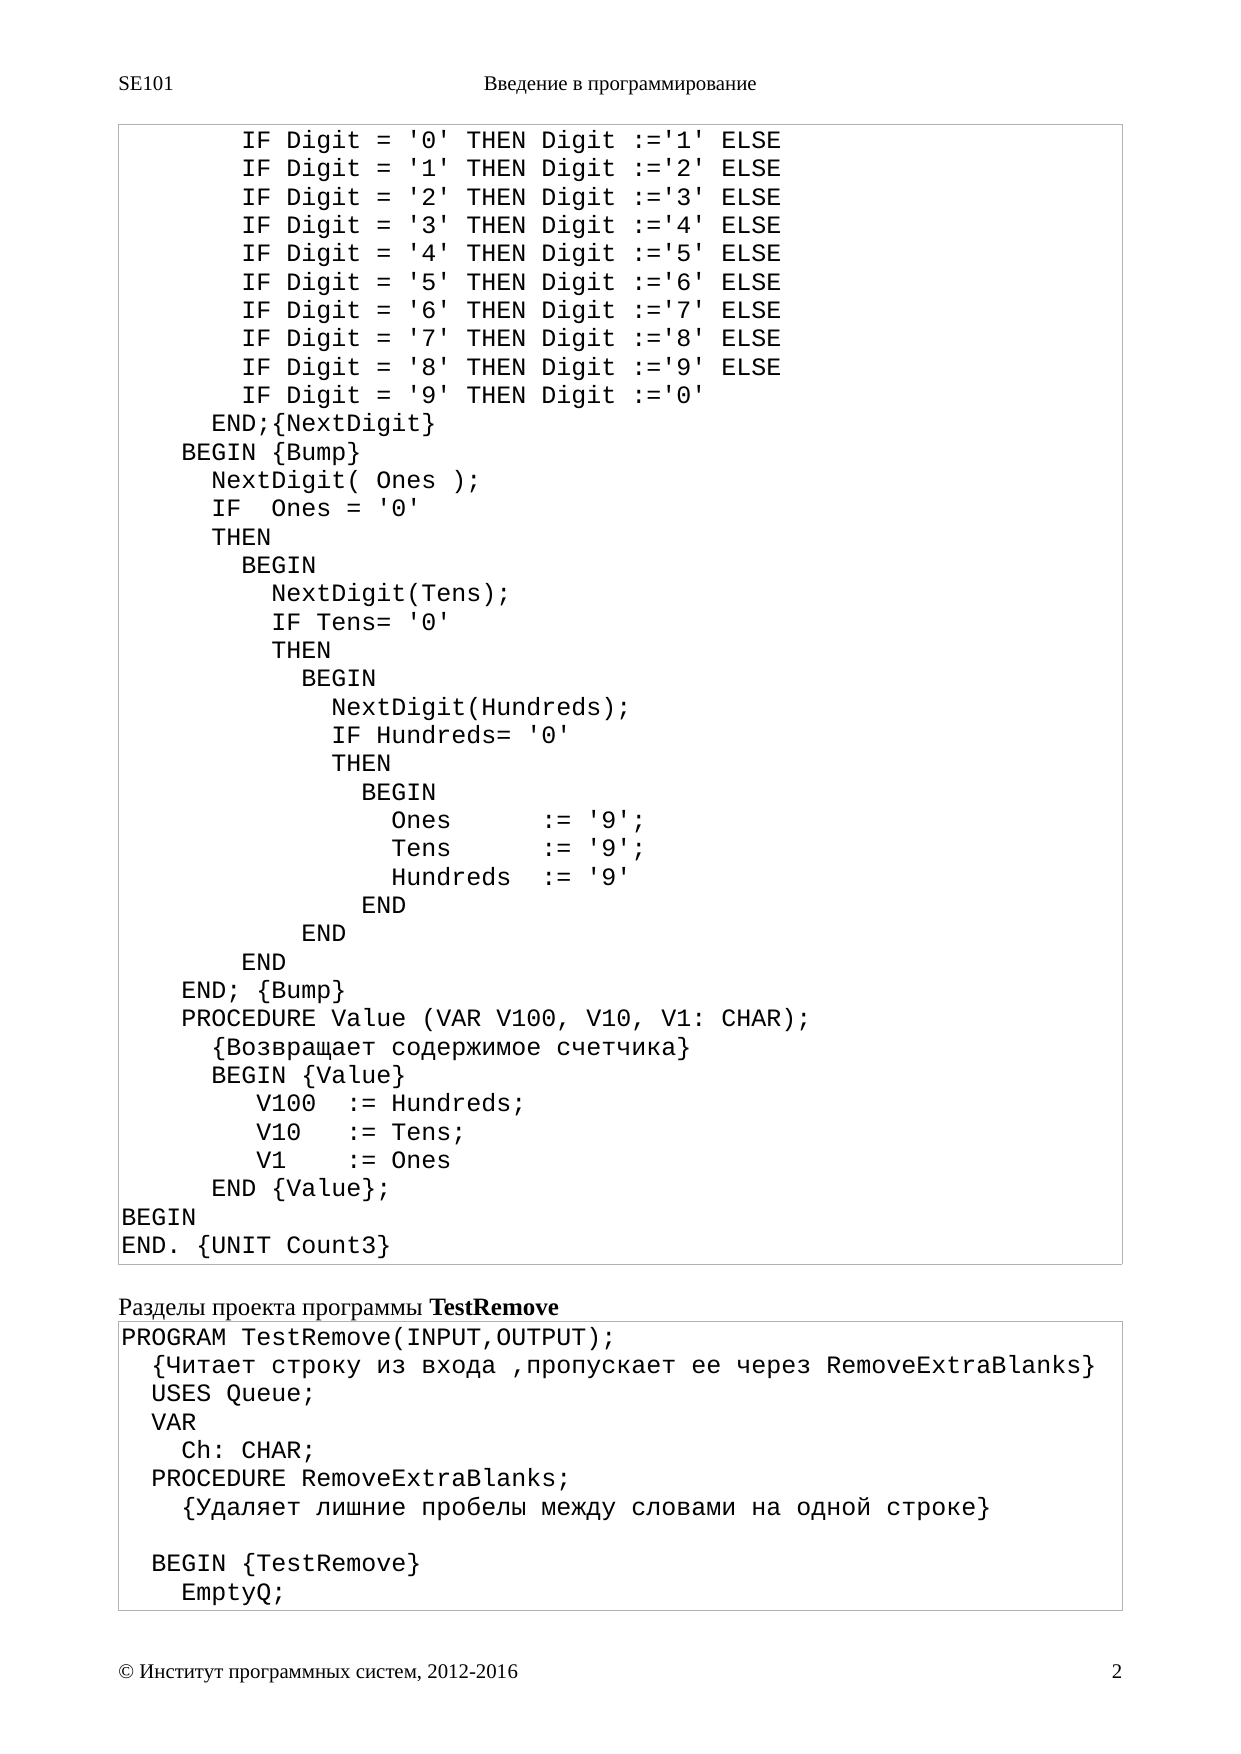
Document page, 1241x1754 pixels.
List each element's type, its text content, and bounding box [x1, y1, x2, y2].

text IF Digit = '6' THEN Digit :='7' ELSE [119, 294, 1122, 323]
text {Возвращает содержимое счетчика} [119, 1031, 1122, 1059]
text IF Digit = '4' THEN Digit :='5' ELSE [119, 238, 1122, 266]
text BEGIN [119, 776, 1122, 804]
text END [119, 918, 1122, 946]
text V10 := Tens; [119, 1116, 1122, 1144]
text IF Digit = '0' THEN Digit :='1' ELSE [119, 125, 1122, 153]
text USES Queue; [119, 1378, 1122, 1406]
text BEGIN [119, 549, 1122, 578]
text BEGIN {TestRemove} [119, 1548, 1122, 1576]
text Ones := '9'; [119, 804, 1122, 833]
text END {Value}; [119, 1173, 1122, 1201]
text NextDigit( Ones ); [119, 464, 1122, 493]
text END. {UNIT Count3} [119, 1229, 1122, 1264]
text IF Hundreds= '0' [119, 719, 1122, 748]
text THEN [119, 521, 1122, 549]
text IF Digit = '3' THEN Digit :='4' ELSE [119, 209, 1122, 238]
text Tens := '9'; [119, 833, 1122, 861]
text THEN [119, 634, 1122, 663]
text V1 := Ones [119, 1144, 1122, 1173]
text BEGIN [119, 1201, 1122, 1229]
text IF Digit = '9' THEN Digit :='0' [119, 379, 1122, 408]
text NextDigit(Hundreds); [119, 691, 1122, 719]
text THEN [119, 748, 1122, 776]
text V100 := Hundreds; [119, 1088, 1122, 1116]
text END [119, 946, 1122, 974]
text PROCEDURE Value (VAR V100, V10, V1: CHAR); [119, 1003, 1122, 1031]
text Разделы проекта программы TestRemove [118, 1292, 1122, 1321]
text END; {Bump} [119, 974, 1122, 1003]
text IF Digit = '1' THEN Digit :='2' ELSE [119, 153, 1122, 181]
text BEGIN [119, 663, 1122, 691]
text VAR [119, 1406, 1122, 1434]
text BEGIN {Bump} [119, 436, 1122, 464]
text Ch: CHAR; [119, 1434, 1122, 1463]
text IF Digit = '2' THEN Digit :='3' ELSE [119, 181, 1122, 209]
text {Читает строку из входа ,пропускает ее через RemoveExtraBlanks} [119, 1349, 1122, 1378]
text PROGRAM TestRemove(INPUT,OUTPUT); [119, 1322, 1122, 1349]
text IF Digit = '8' THEN Digit :='9' ELSE [119, 351, 1122, 379]
text END [119, 889, 1122, 918]
text IF Digit = '5' THEN Digit :='6' ELSE [119, 266, 1122, 294]
text NextDigit(Tens); [119, 578, 1122, 606]
text EmptyQ; [119, 1576, 1122, 1610]
text IF Digit = '7' THEN Digit :='8' ELSE [119, 323, 1122, 351]
text Hundreds := '9' [119, 861, 1122, 889]
text BEGIN {Value} [119, 1059, 1122, 1088]
text END;{NextDigit} [119, 408, 1122, 436]
text IF Tens= '0' [119, 606, 1122, 634]
text IF Ones = '0' [119, 493, 1122, 521]
text {Удаляет лишниe пробелы между словами на одной строке} [119, 1491, 1122, 1523]
text PROCEDURE RemoveExtraBlanks; [119, 1463, 1122, 1491]
